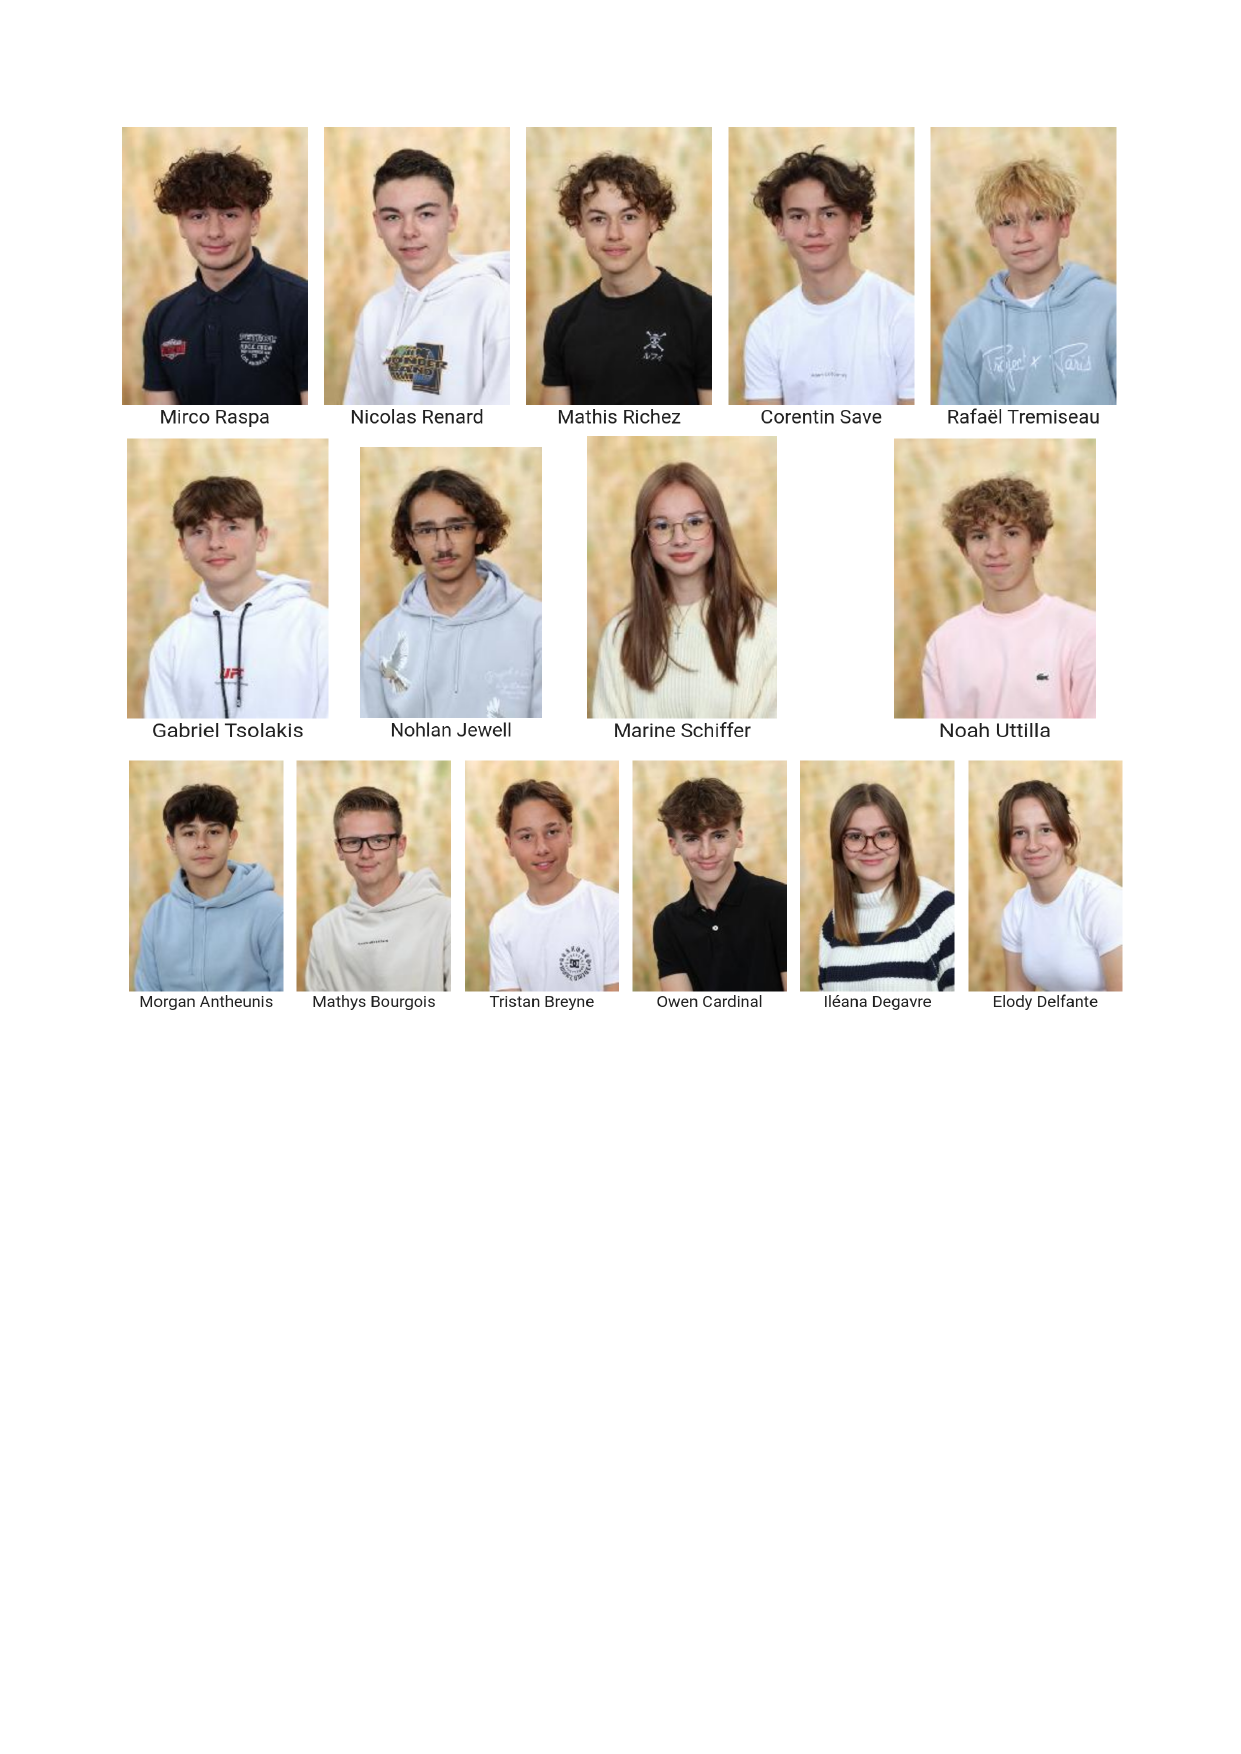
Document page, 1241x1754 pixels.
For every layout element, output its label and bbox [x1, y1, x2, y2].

picture [121, 755, 1126, 1011]
picture [118, 118, 1123, 747]
